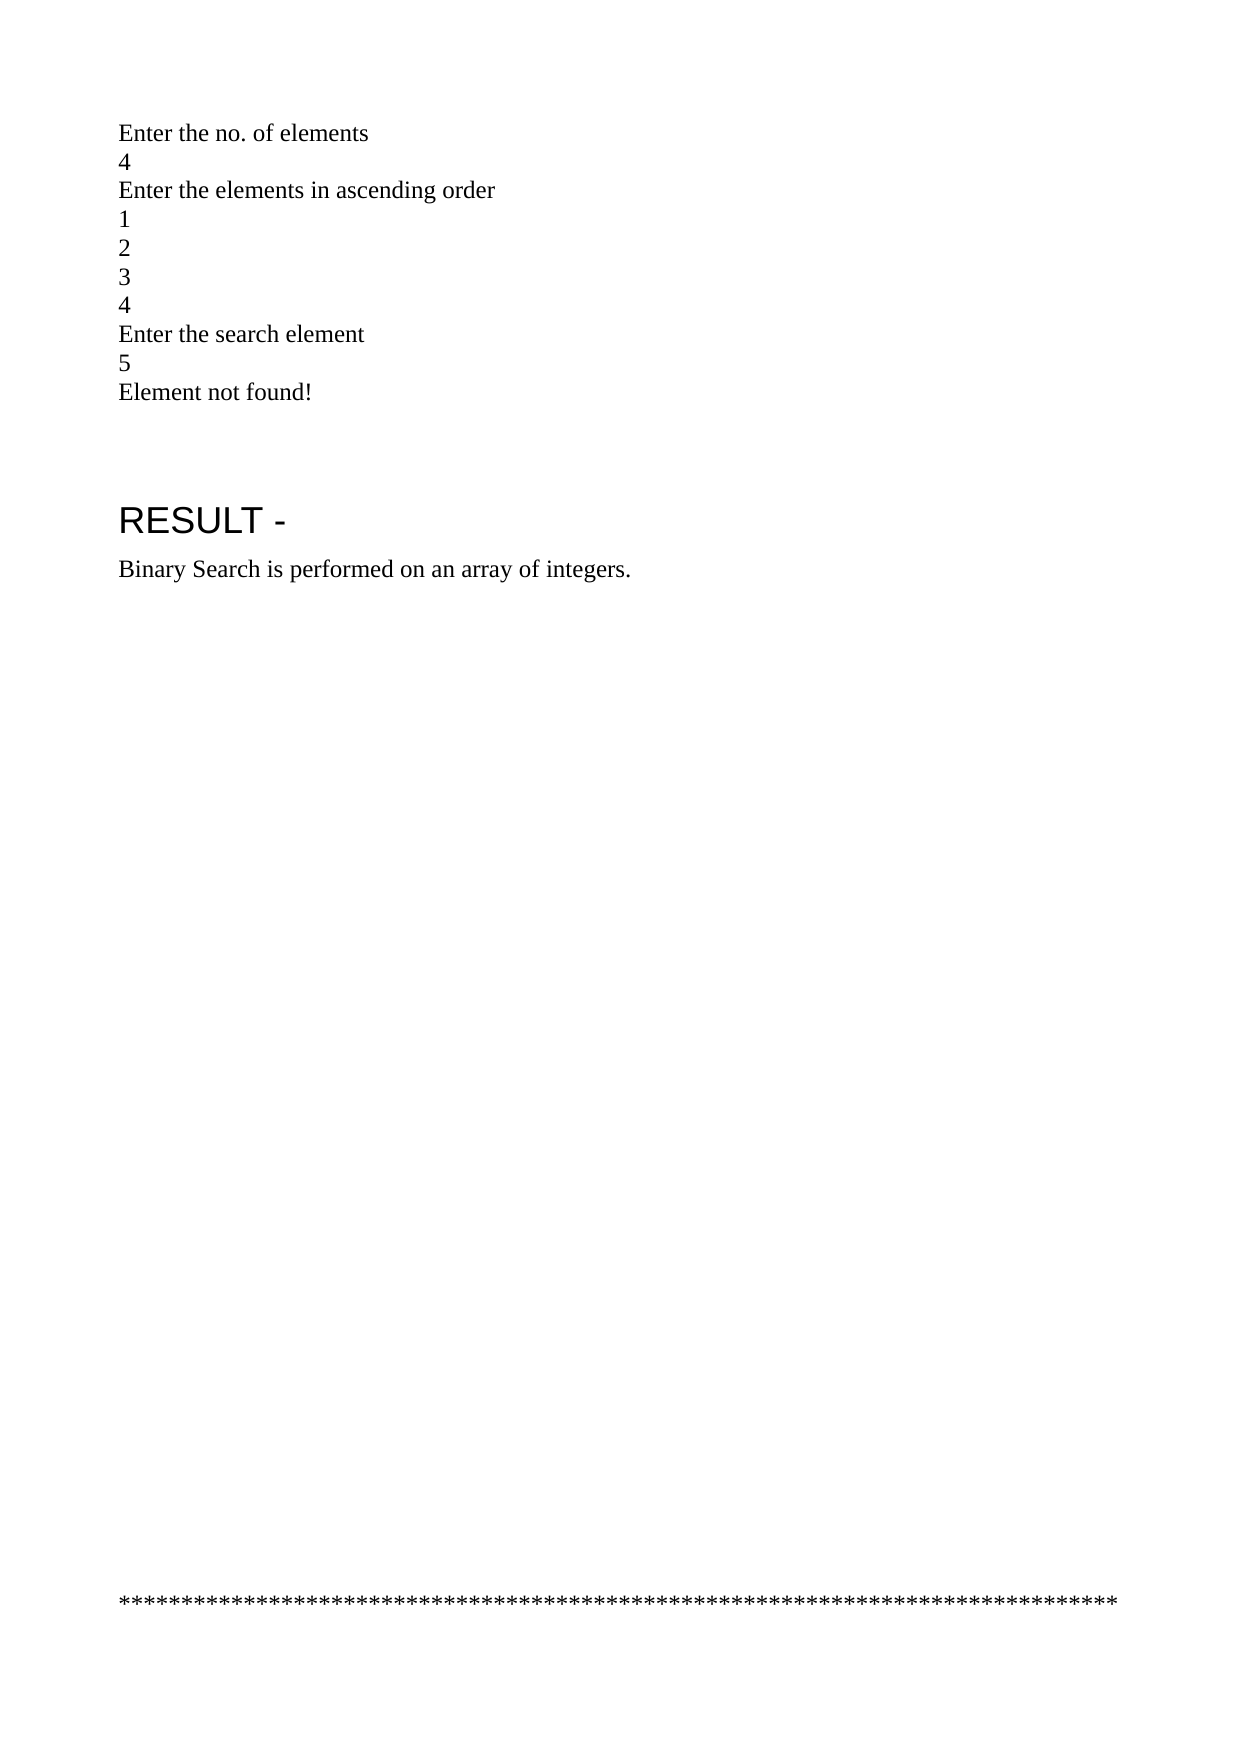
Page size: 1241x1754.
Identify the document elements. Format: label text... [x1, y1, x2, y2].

text 4 [118, 147, 1122, 176]
text 4 [118, 291, 1122, 319]
text Binary Search is performed on an array of integers. [118, 554, 1122, 582]
text Enter the search element [118, 319, 1122, 348]
text ******************************************************************************** [118, 1589, 1122, 1617]
text 3 [118, 262, 1122, 291]
text Enter the elements in ascending order [118, 176, 1122, 204]
text 5 [118, 348, 1122, 377]
text Enter the no. of elements [118, 118, 1122, 147]
subtitle RESULT - [118, 498, 1122, 541]
text 1 [118, 204, 1122, 233]
text 2 [118, 233, 1122, 262]
text Element not found! [118, 377, 1122, 406]
